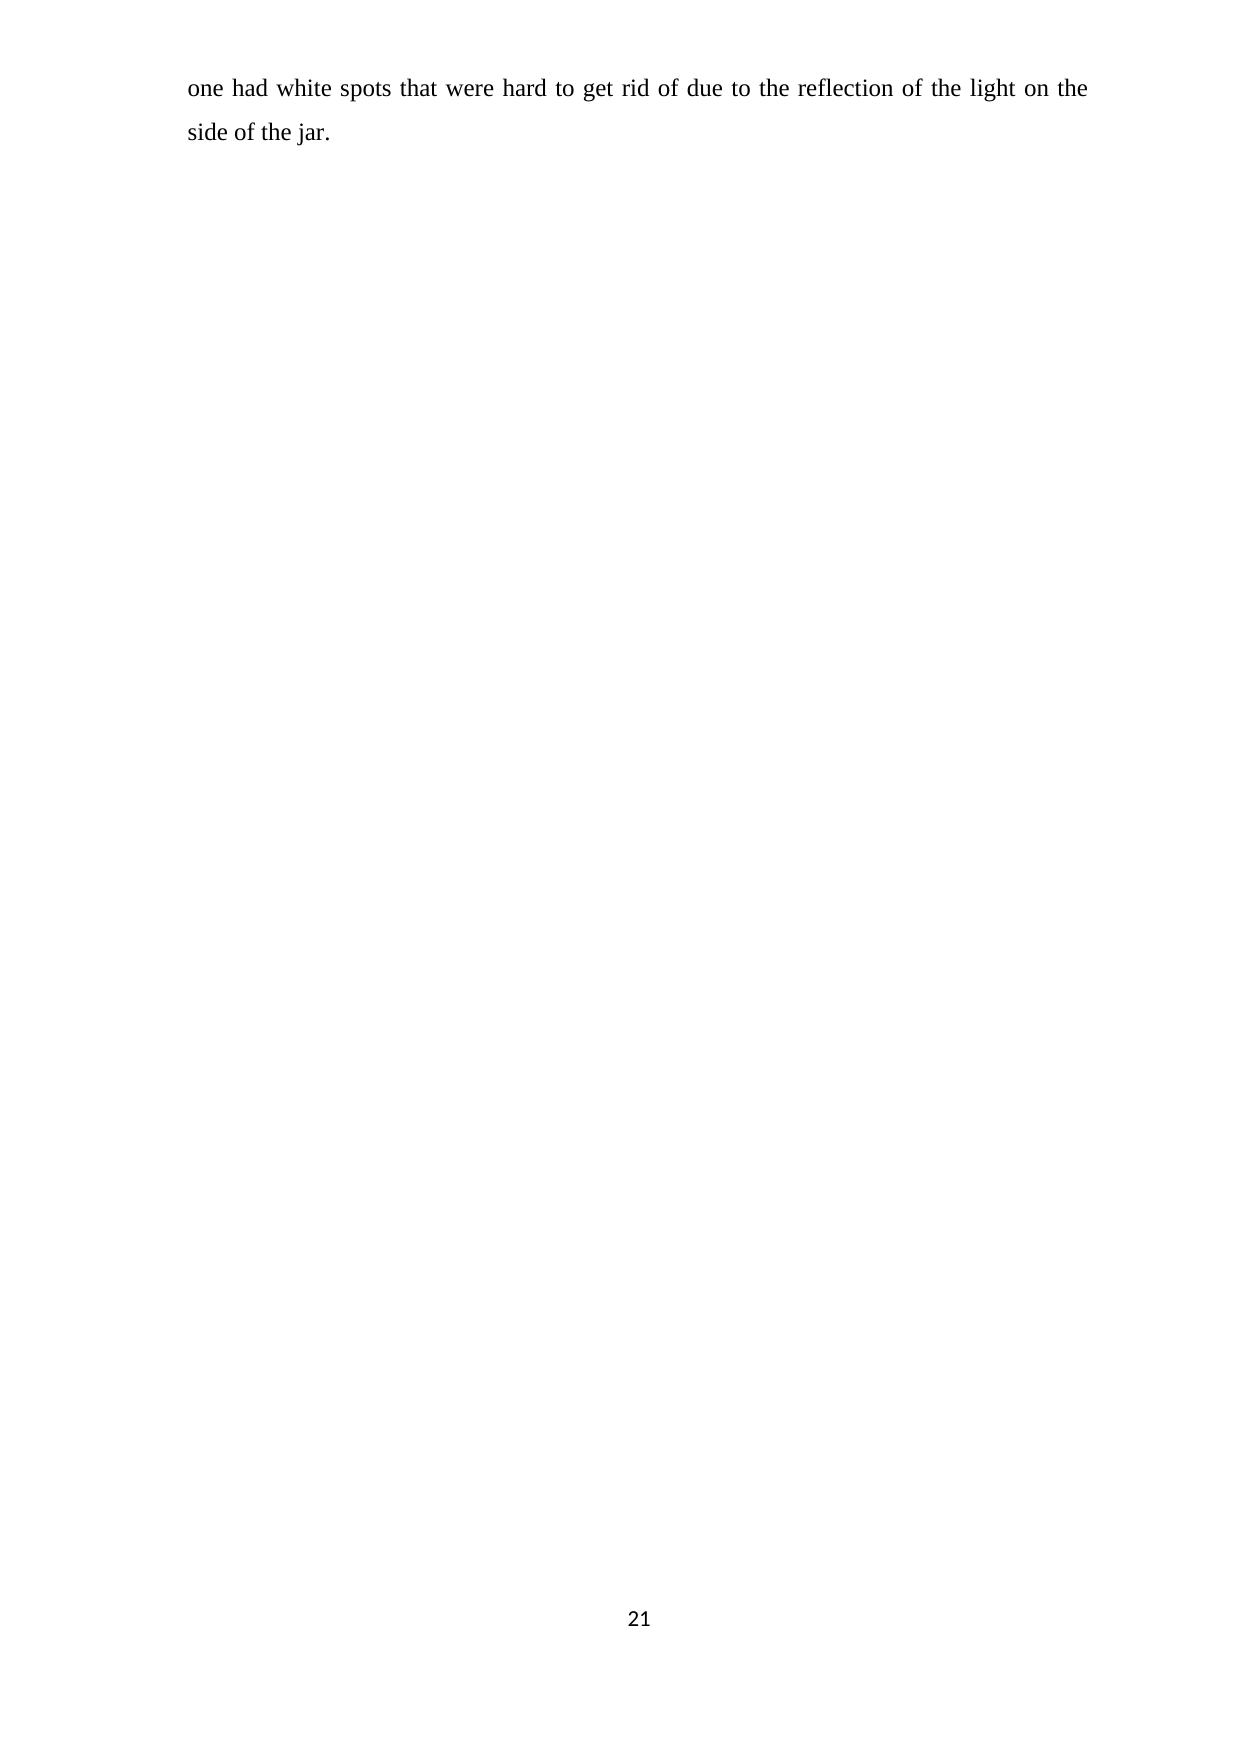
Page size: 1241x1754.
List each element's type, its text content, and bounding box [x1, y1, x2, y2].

text one had white spots that were hard to get rid of due to the reflection of the light on the side of the jar. [187, 73, 1090, 145]
